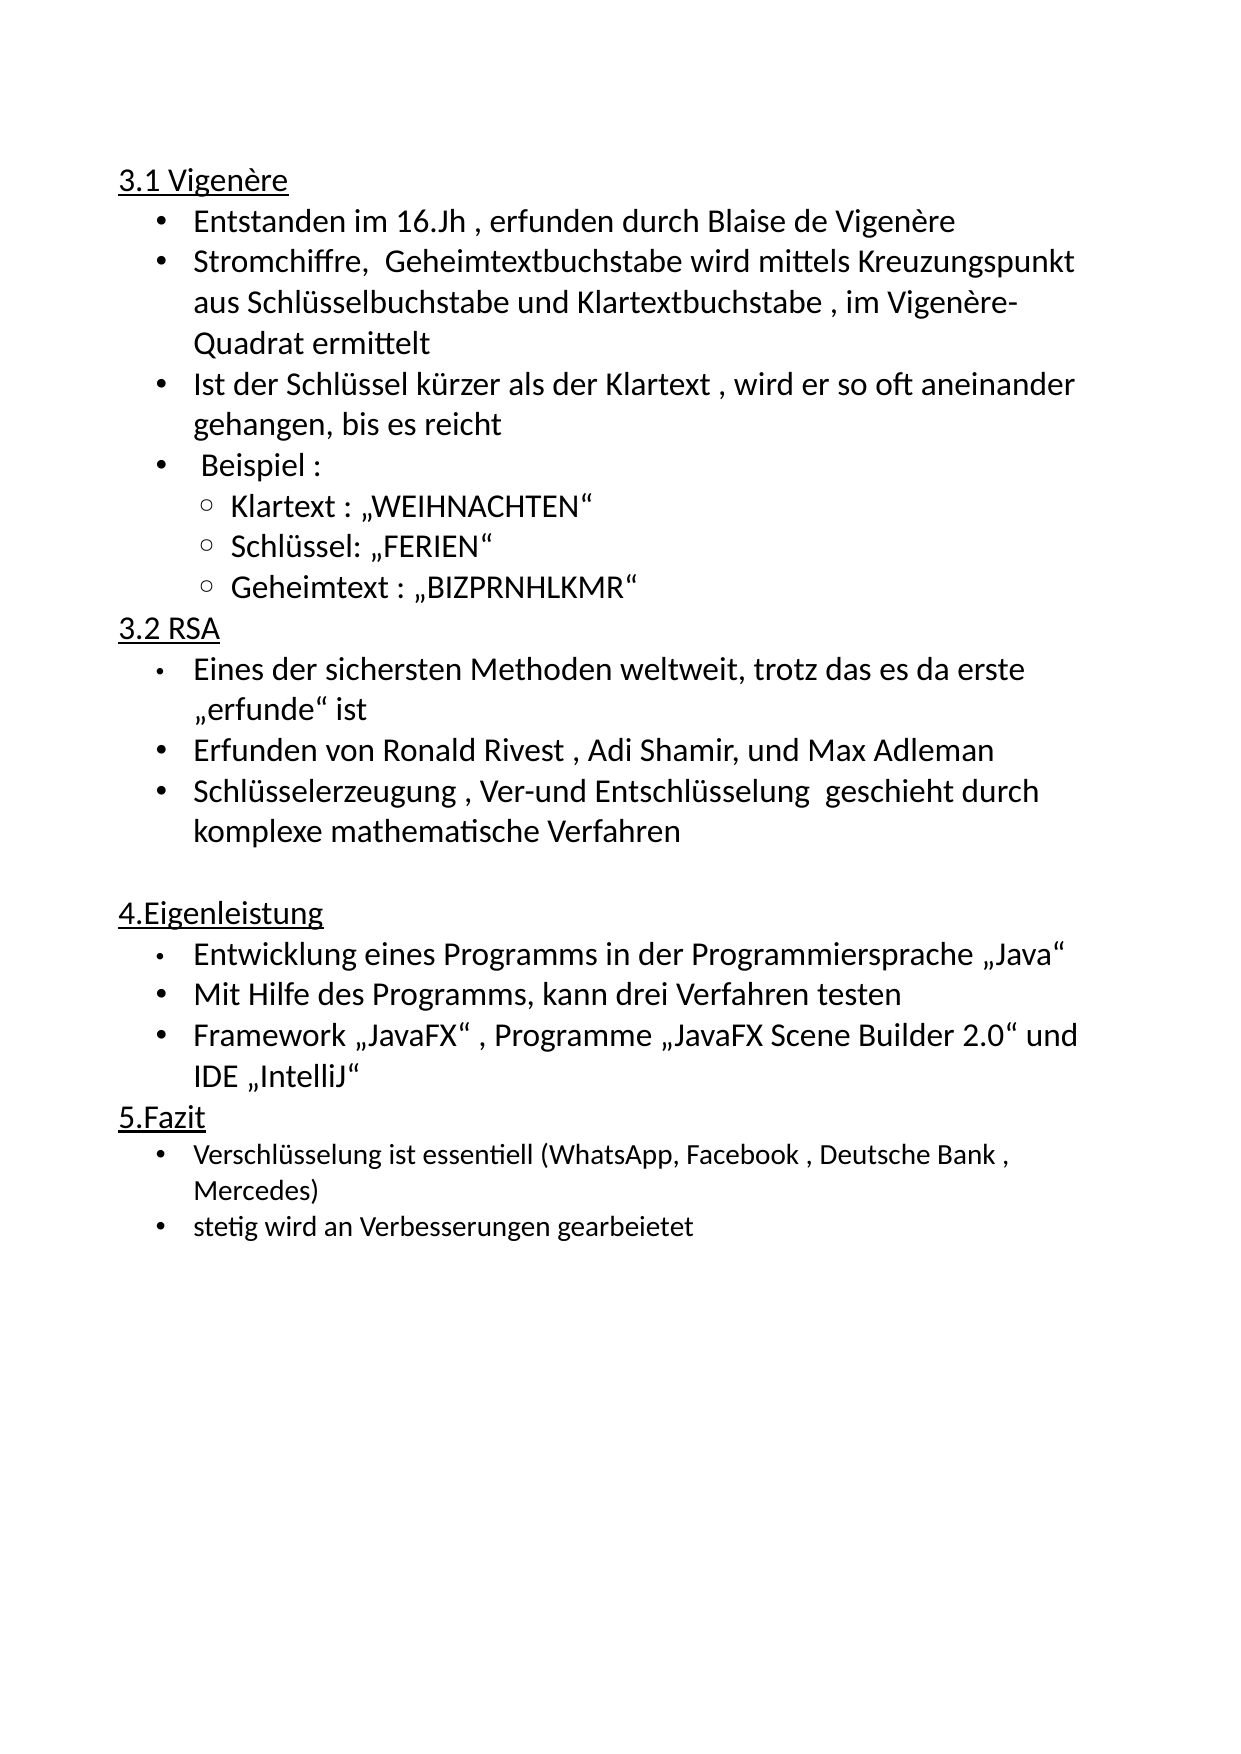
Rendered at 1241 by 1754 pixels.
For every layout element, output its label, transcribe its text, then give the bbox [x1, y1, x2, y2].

list Schlüsselerzeugung , Ver-und Entschlüsselung geschieht durch komplexe mathematische Verfahren [156, 770, 1122, 851]
list Stromchiffre, Geheimtextbuchstabe wird mittels Kreuzungspunkt aus Schlüsselbuchstabe und Klartextbuchstabe , im Vigenère-Quadrat ermittelt [156, 240, 1122, 362]
text 4.Eigenleistung [118, 851, 1122, 933]
text 3.2 RSA [118, 607, 1122, 648]
list Erfunden von Ronald Rivest , Adi Shamir, und Max Adleman [156, 729, 1122, 770]
list Entstanden im 16.Jh , erfunden durch Blaise de Vigenère [156, 199, 1122, 240]
list Eines der sichersten Methoden weltweit, trotz das es da erste „erfunde“ ist [156, 648, 1122, 729]
list Mit Hilfe des Programms, kann drei Verfahren testen [156, 973, 1122, 1014]
list Verschlüsselung ist essentiell (WhatsApp, Facebook , Deutsche Bank , Mercedes) [156, 1136, 1122, 1208]
list Entwicklung eines Programms in der Programmiersprache „Java“ [156, 933, 1122, 973]
list Framework „JavaFX“ , Programme „JavaFX Scene Builder 2.0“ und IDE „IntelliJ“ [156, 1014, 1122, 1096]
text 5.Fazit [118, 1096, 1122, 1136]
list Schlüssel: „FERIEN“ [193, 525, 1122, 566]
list Ist der Schlüssel kürzer als der Klartext , wird er so oft aneinander gehangen, bis es reicht [156, 362, 1122, 444]
list Beispiel : [156, 444, 1122, 485]
list Geheimtext : „BIZPRNHLKMR“ [193, 566, 1122, 607]
list stetig wird an Verbesserungen gearbeietet [156, 1208, 1122, 1243]
text 3.1 Vigenère [118, 159, 1122, 199]
list Klartext : „WEIHNACHTEN“ [193, 485, 1122, 525]
